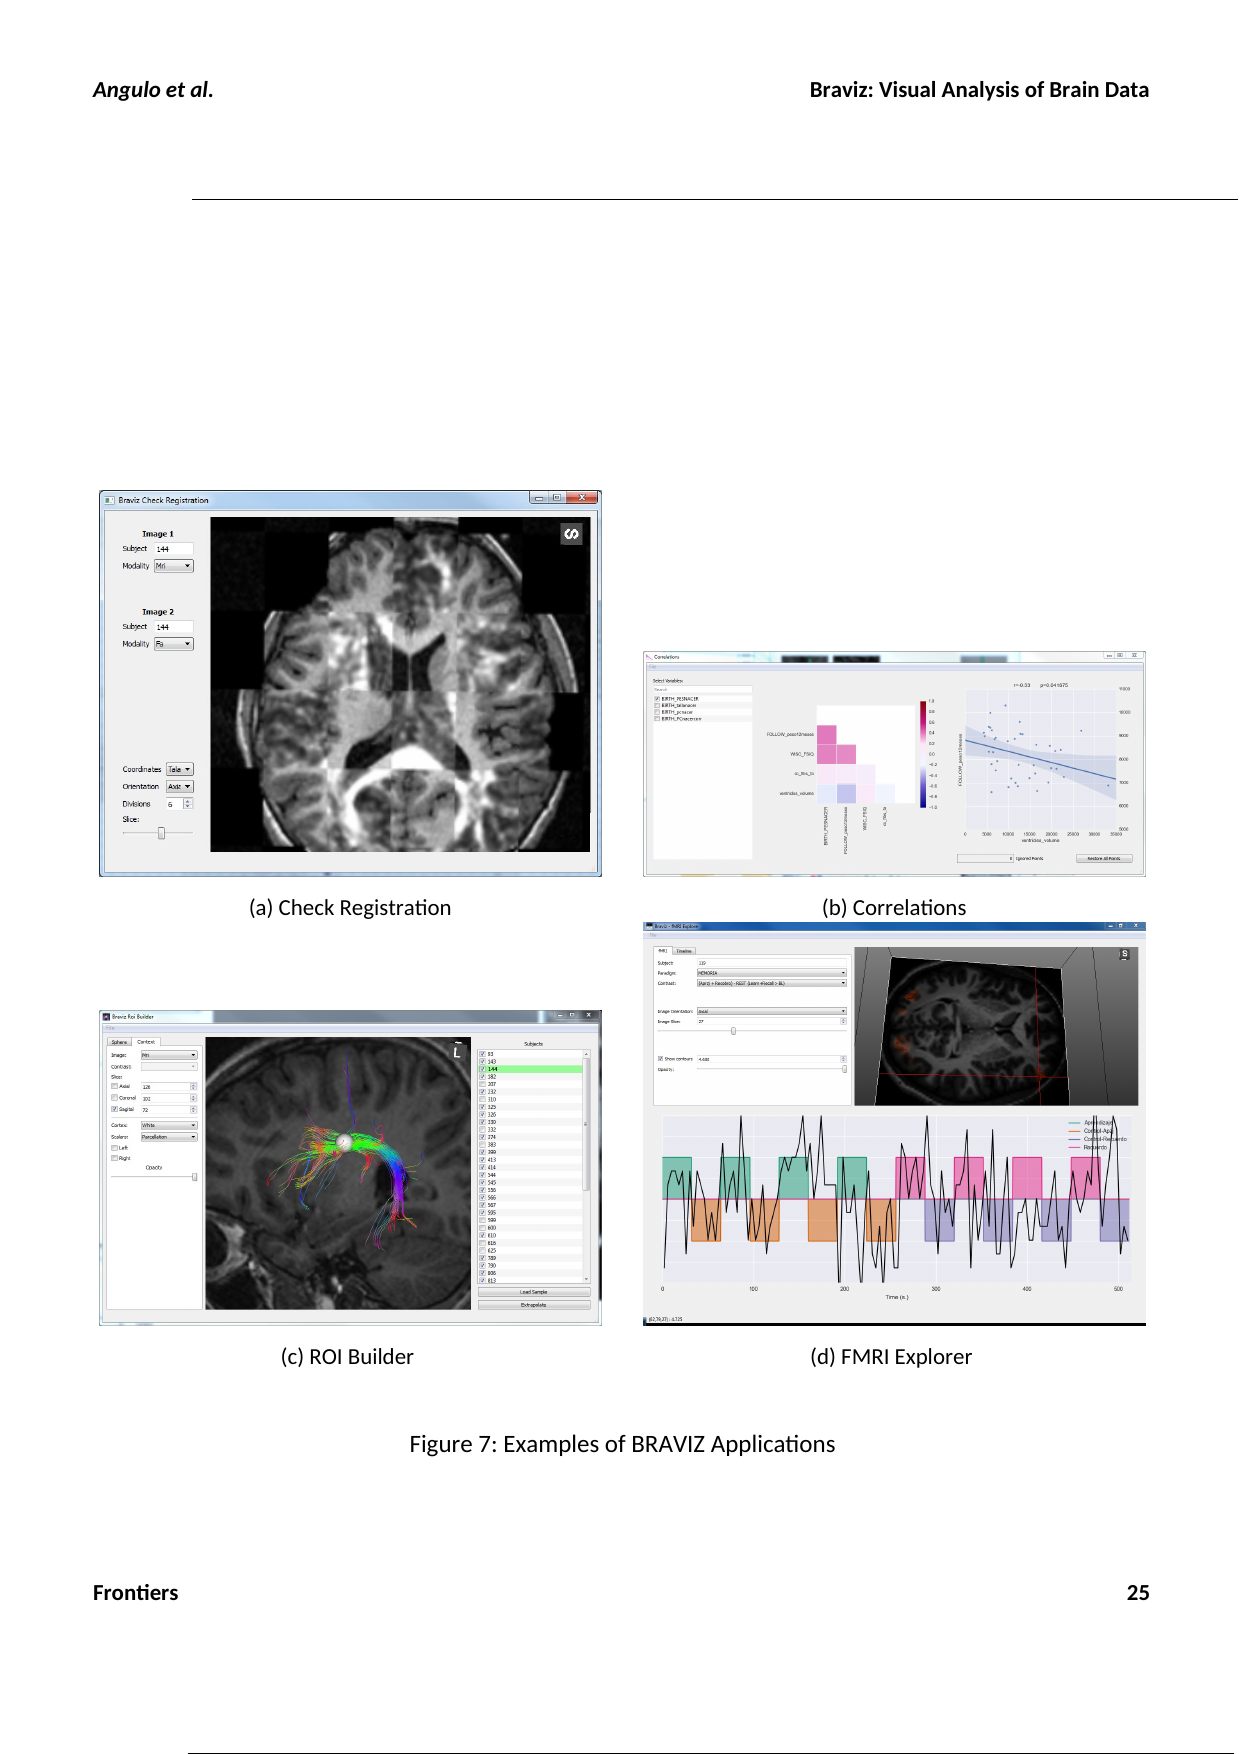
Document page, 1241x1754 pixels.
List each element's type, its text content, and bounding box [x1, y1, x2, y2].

text (a) Check Registration (b) Correlations [93, 893, 1150, 921]
text Figure 7: Examples of BRAVIZ Applications [95, 1428, 1150, 1459]
text (c) ROI Builder (d) FMRI Explorer [93, 1342, 1150, 1370]
